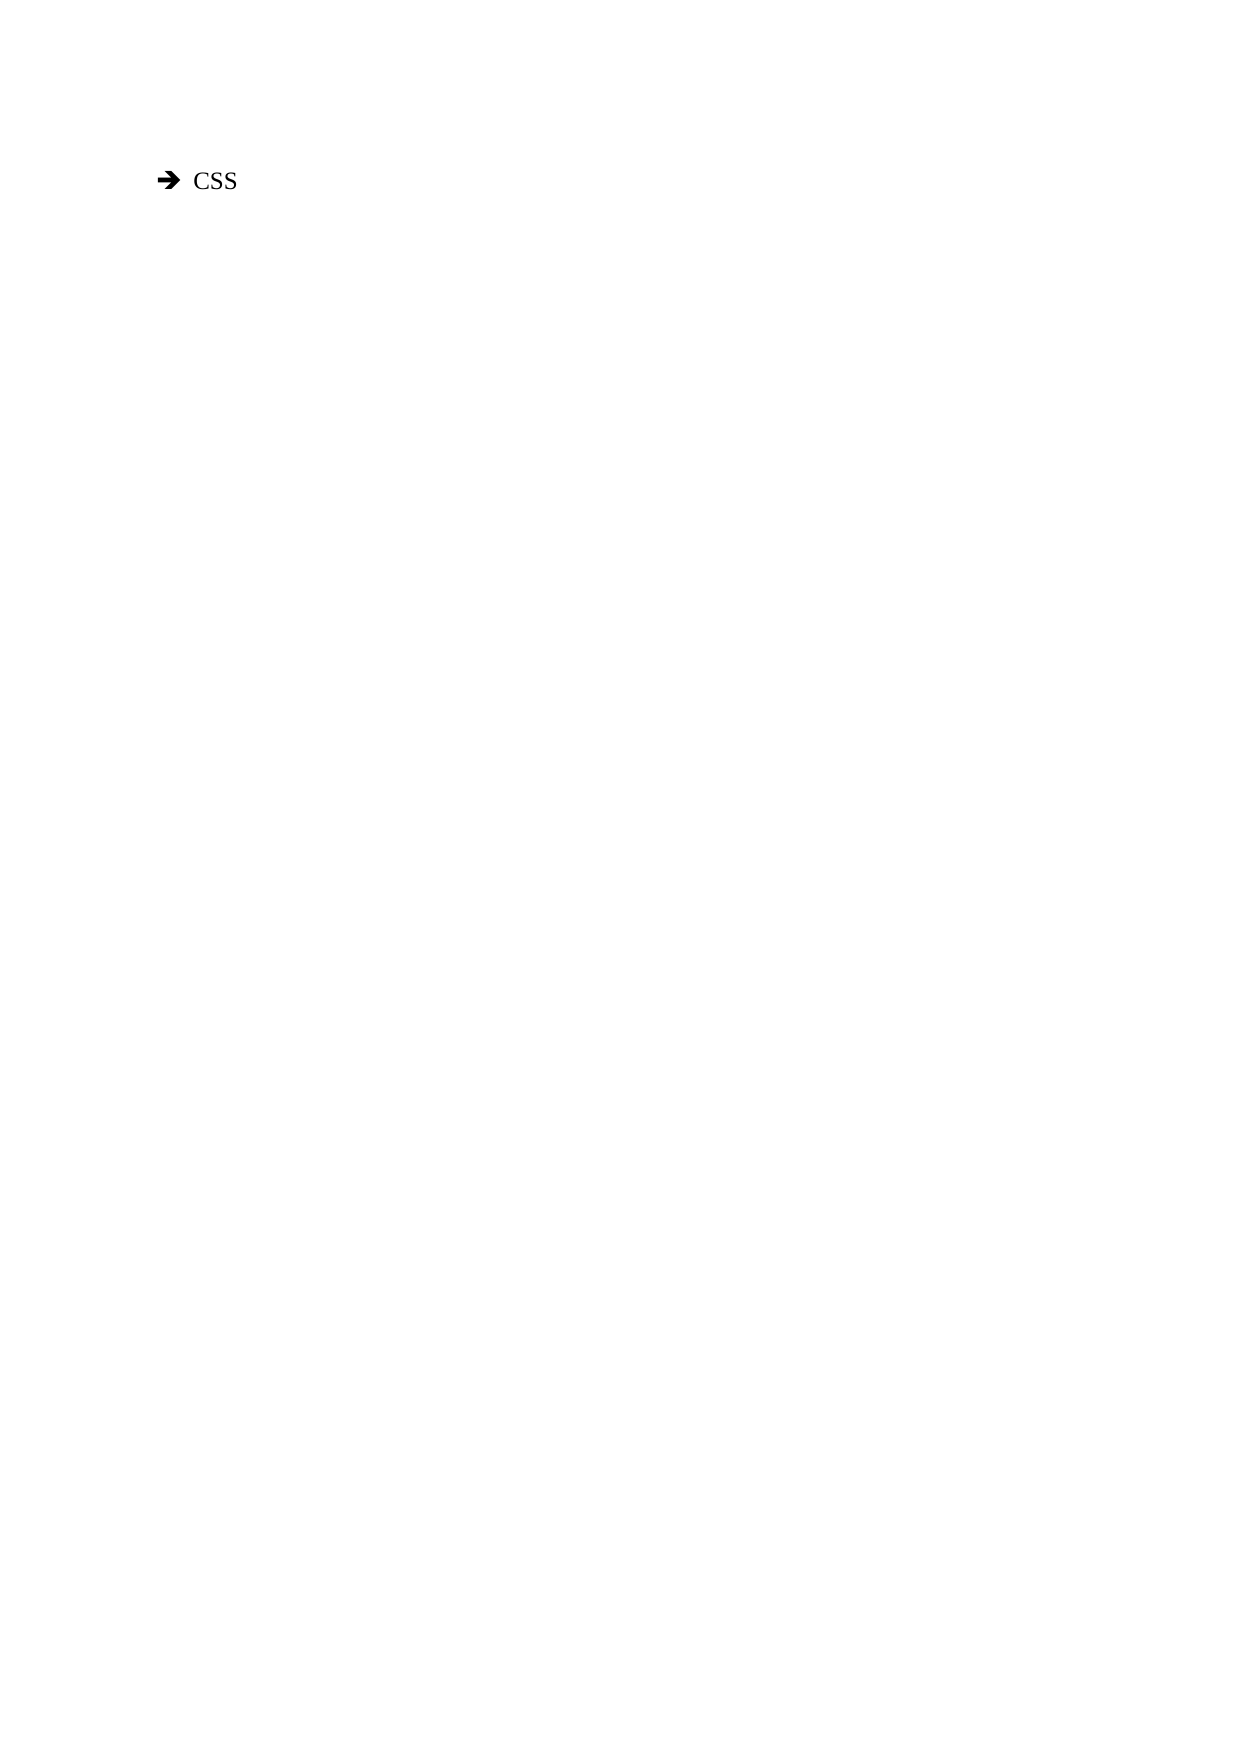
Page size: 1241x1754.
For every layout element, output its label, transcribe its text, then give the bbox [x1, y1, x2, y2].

list CSS [156, 166, 1122, 194]
